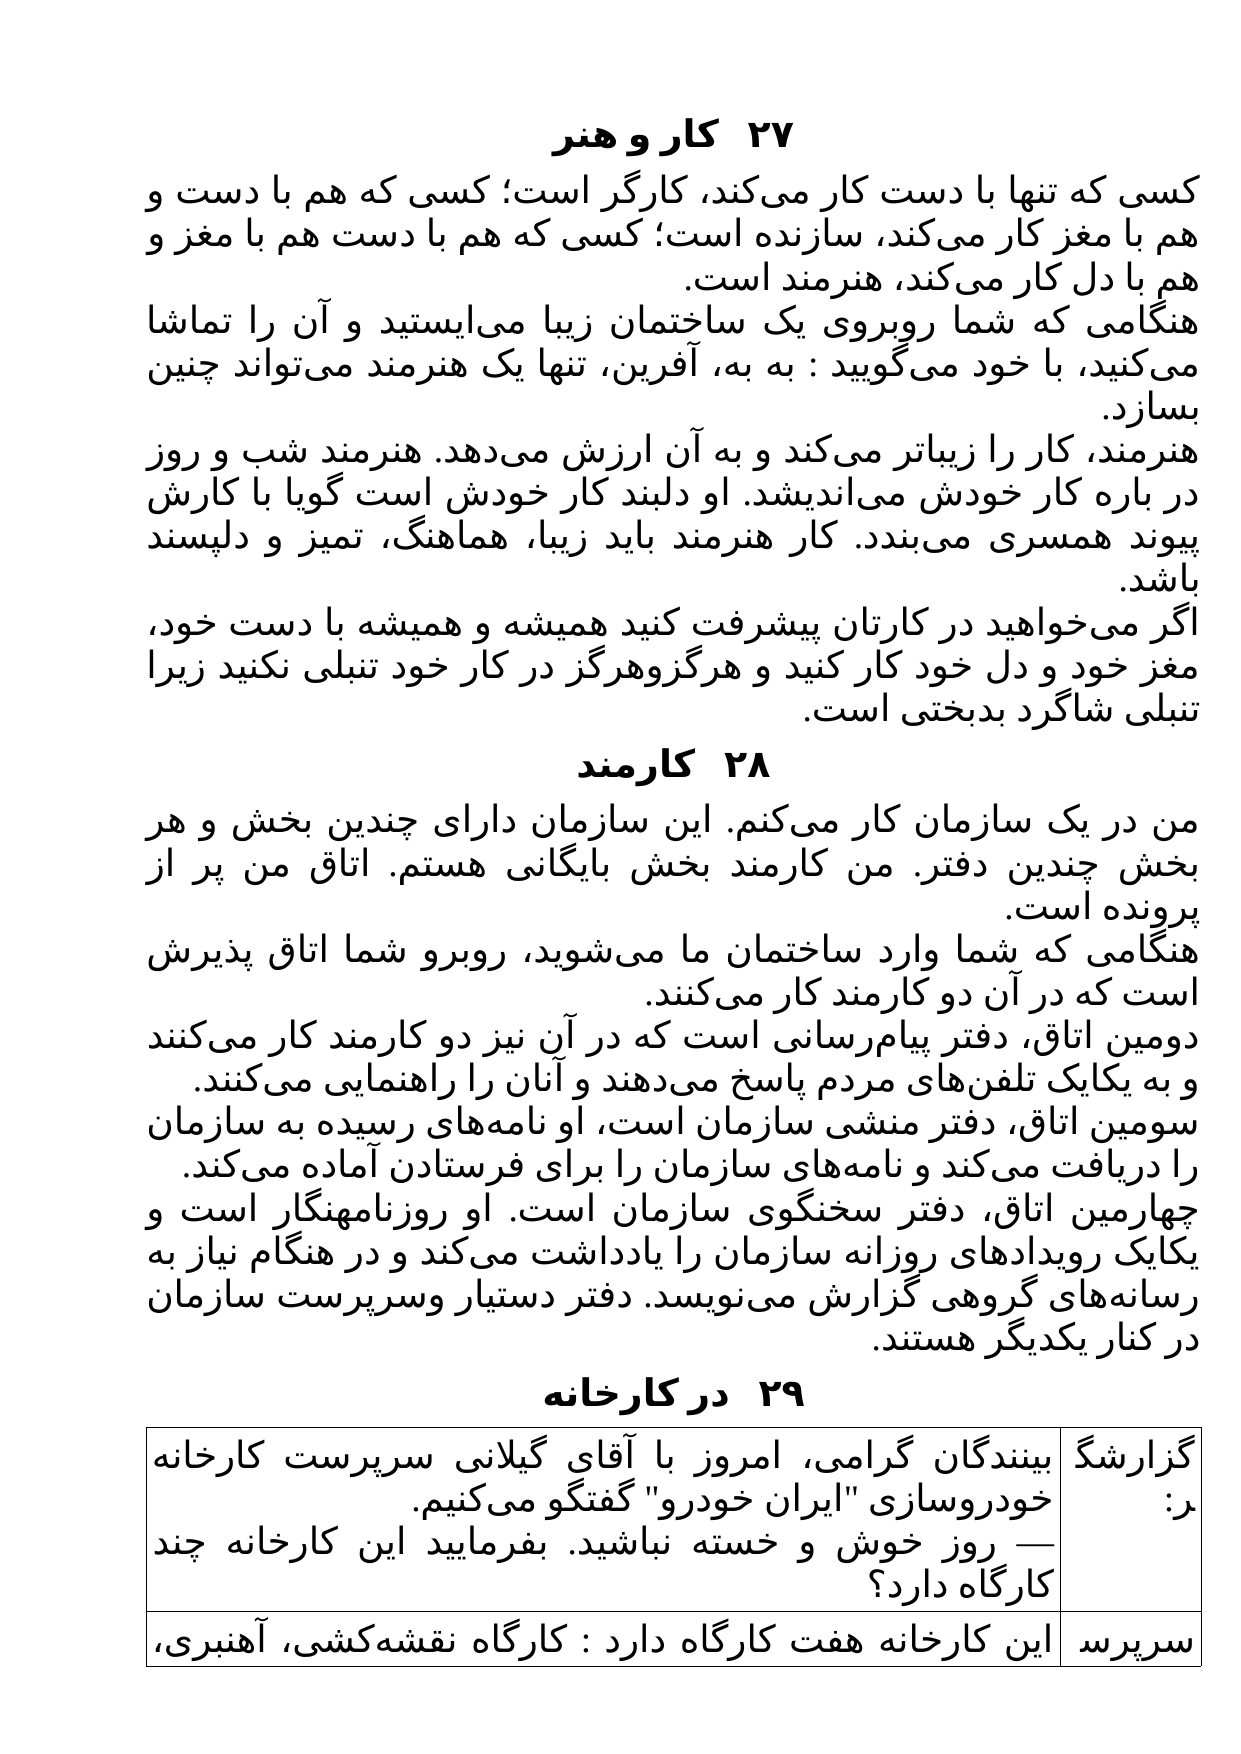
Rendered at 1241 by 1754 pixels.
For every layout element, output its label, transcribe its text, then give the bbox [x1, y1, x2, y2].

text هنرمند، کار را زیباتر می‌کند و به آن ارزش می‌دهد. هنرمند شب و روز در باره کار خودش می‌اندیشد. او دلبند کار خودش است گویا با کارش پیوند همسری می‌بندد. کار هنرمند باید زیبا، هماهنگ، تمیز و دلپسند باشد. [146, 427, 1201, 600]
text سومین اتاق، دفتر منشی سازمان است، او نامه‌های رسیده به سازمان را دریافت می‌کند و نامه‌های سازمان را برای فرستادن آماده می‌کند. [146, 1100, 1201, 1186]
subtitle در کارخانه [146, 1371, 1201, 1415]
table_header بینندگان گرامی، امروز با آقای گیلانی سرپرست کارخانه خودروسازی "ایران خودرو" گفتگو می‌کنیم. — روز خوش و خسته نباشید. بفرمایید این کارخانه چند کارگاه دارد؟ [147, 1428, 1060, 1611]
text هنگامی که شما روبروی یک ساختمان زیبا می‌ایستید و آن را تماشا می‌کنید، با خود می‌گویید : به به، آفرین، تنها یک هنرمند می‌تواند چنین بسازد. [146, 298, 1201, 427]
table_header گزارشگر: [1061, 1428, 1201, 1611]
table_cell سرپرس [1061, 1612, 1201, 1666]
text چهارمین اتاق، دفتر سخنگوی سازمان است. او روزنامهنگار است و یکایک رویدادهای روزانه سازمان را یادداشت می‌کند و در هنگام نیاز به رسانه‌های گروهی گزارش می‌نویسد. دفتر دستیار وسرپرست سازمان در کنار یکدیگر هستند. [146, 1186, 1201, 1358]
text کسی که تنها با دست کار می‌کند، کارگر است؛ کسی که هم با دست و هم با مغز کار می‌کند، سازنده است؛ کسی که هم با دست هم با مغز و هم با دل کار می‌کند، هنرمند است. [146, 169, 1201, 298]
subtitle کار و هنر [146, 112, 1201, 156]
table_cell این کارخانه هفت کارگاه دارد : کارگاه نقشه‌کشی، آهنبری، [147, 1612, 1060, 1666]
text دومین اتاق، دفتر پیام‌رسانی است که در آن نیز دو کارمند کار می‌کنند و به یکایک تلفن‌های مردم پاسخ می‌دهند و آنان را راهنمایی می‌کنند. [146, 1013, 1201, 1100]
text من در یک سازمان کار می‌کنم. این سازمان دارای چندین بخش و هر بخش چندین دفتر. من کارمند بخش بایگانی هستم. اتاق من پر از پرونده است. [146, 798, 1201, 927]
subtitle کارمند [146, 742, 1201, 785]
text اگر می‌خواهید در کارتان پیشرفت کنید همیشه و همیشه با دست خود، مغز خود و دل خود کار کنید و هرگزوهرگز در کار خود تنبلی نکنید زیرا تنبلی شاگرد بدبختی است. [146, 600, 1201, 729]
text هنگامی که شما وارد ساختمان ما می‌شوید، روبرو شما اتاق پذیرش است که در آن دو کارمند کار می‌کنند. [146, 927, 1201, 1013]
